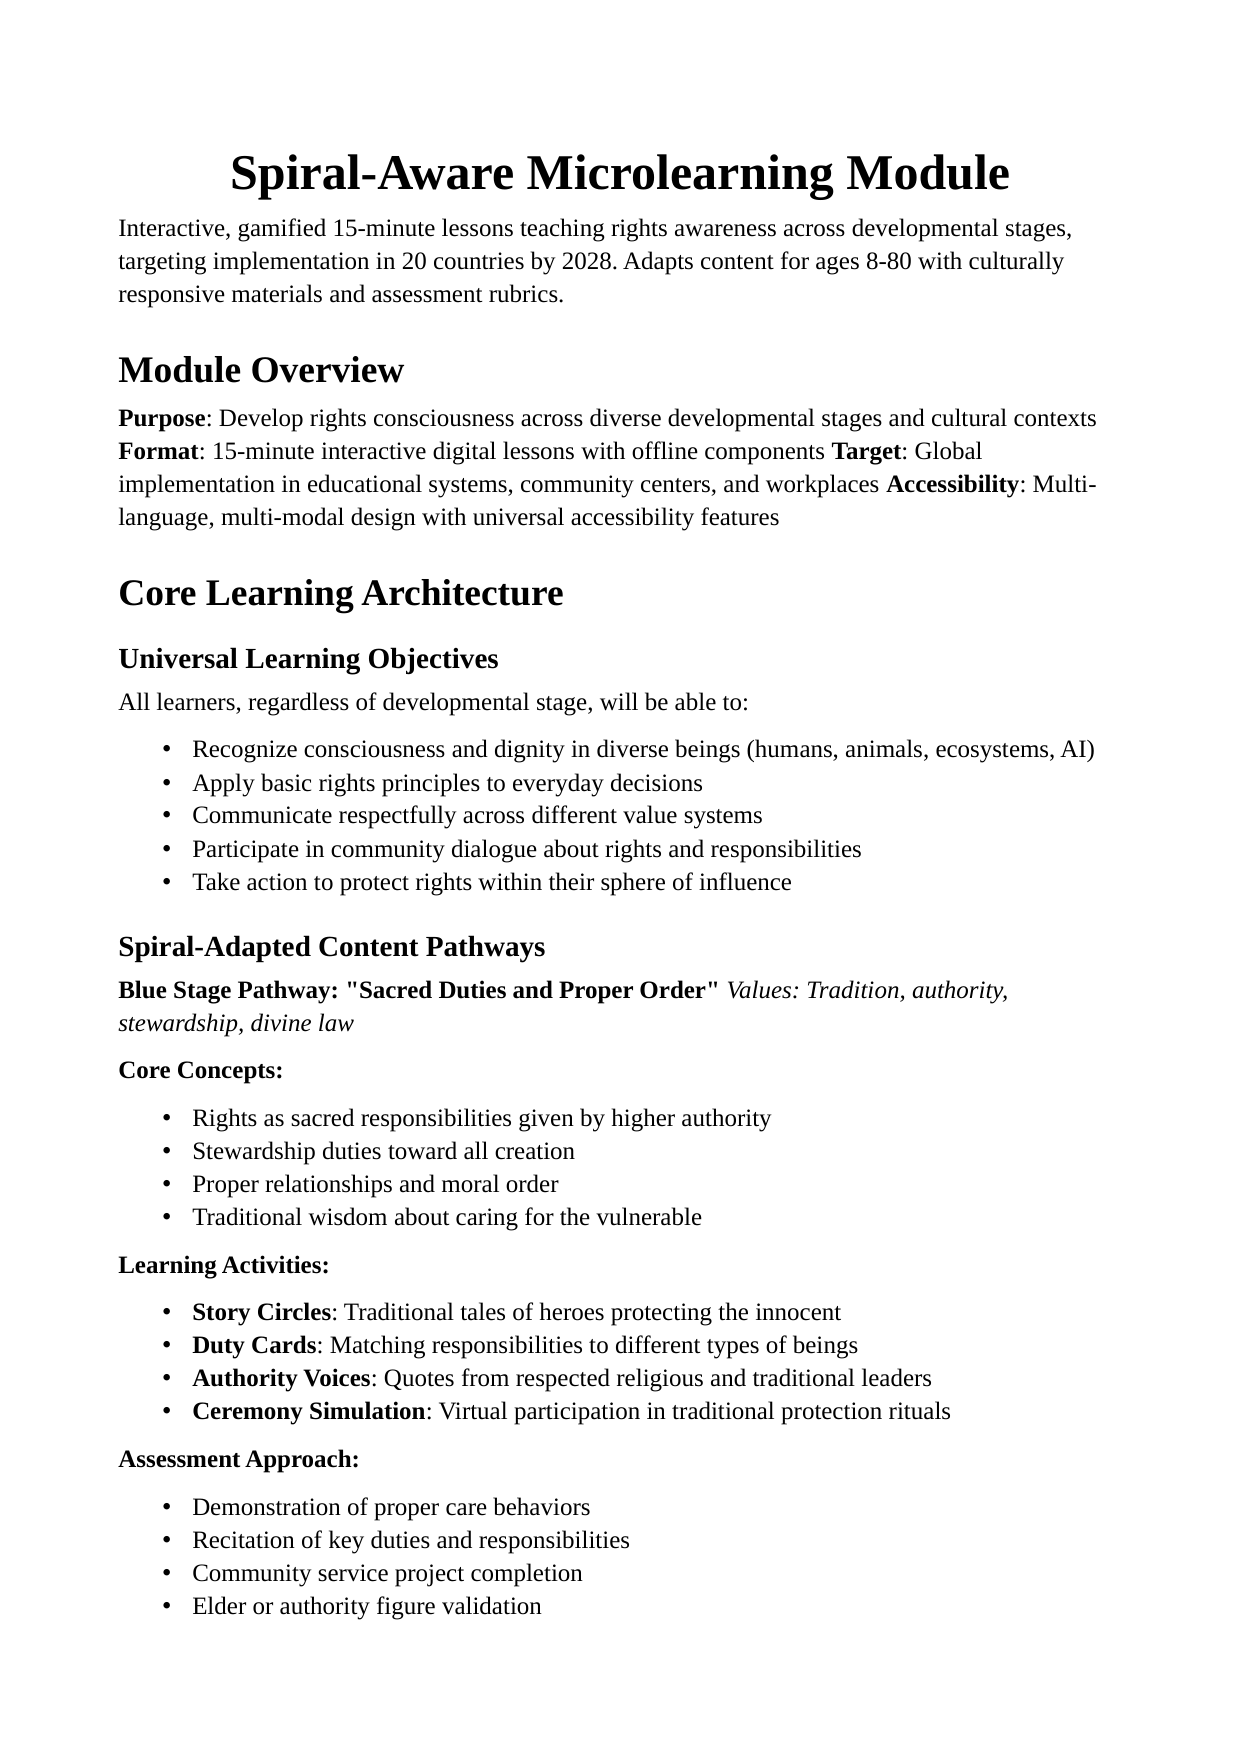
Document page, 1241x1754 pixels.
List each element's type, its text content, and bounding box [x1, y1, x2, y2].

subtitle Spiral-Aware Microlearning Module [118, 143, 1122, 201]
list Recitation of key duties and responsibilities [162, 1525, 1122, 1553]
text Purpose: Develop rights consciousness across diverse developmental stages and cultural contexts Format: 15-minute interactive digital lessons with offline components Target: Global implementation in educational systems, community centers, and workplaces Accessibility: Multi-language, multi-modal design with universal accessibility features [118, 403, 1122, 531]
subtitle Core Learning Architecture [118, 571, 1122, 614]
list Stewardship duties toward all creation [162, 1136, 1122, 1165]
list Communicate respectfully across different value systems [162, 801, 1122, 829]
list Apply basic rights principles to everyday decisions [162, 768, 1122, 796]
text Interactive, gamified 15-minute lessons teaching rights awareness across developmental stages, targeting implementation in 20 countries by 2028. Adapts content for ages 8-80 with culturally responsive materials and assessment rubrics. [118, 213, 1122, 308]
list Demonstration of proper care behaviors [162, 1492, 1122, 1520]
list Community service project completion [162, 1558, 1122, 1586]
list Traditional wisdom about caring for the vulnerable [162, 1202, 1122, 1231]
list Duty Cards: Matching responsibilities to different types of beings [162, 1330, 1122, 1359]
list Rights as sacred responsibilities given by higher authority [162, 1103, 1122, 1132]
list Authority Voices: Quotes from respected religious and traditional leaders [162, 1363, 1122, 1392]
list Take action to protect rights within their sphere of influence [162, 867, 1122, 895]
list Proper relationships and moral order [162, 1169, 1122, 1198]
list Elder or authority figure validation [162, 1591, 1122, 1619]
text Blue Stage Pathway: "Sacred Duties and Proper Order" Values: Tradition, authority, stewardship, divine law [118, 975, 1122, 1037]
text Learning Activities: [118, 1250, 1122, 1278]
list Participate in community dialogue about rights and responsibilities [162, 834, 1122, 862]
list Recognize consciousness and dignity in diverse beings (humans, animals, ecosystems, AI) [162, 734, 1122, 763]
text All learners, regardless of developmental stage, will be able to: [118, 687, 1122, 716]
list Story Circles: Traditional tales of heroes protecting the innocent [162, 1297, 1122, 1326]
subtitle Module Overview [118, 348, 1122, 391]
subtitle Spiral-Adapted Content Pathways [118, 929, 1122, 962]
text Assessment Approach: [118, 1444, 1122, 1473]
subtitle Universal Learning Objectives [118, 641, 1122, 674]
text Core Concepts: [118, 1056, 1122, 1084]
list Ceremony Simulation: Virtual participation in traditional protection rituals [162, 1396, 1122, 1425]
